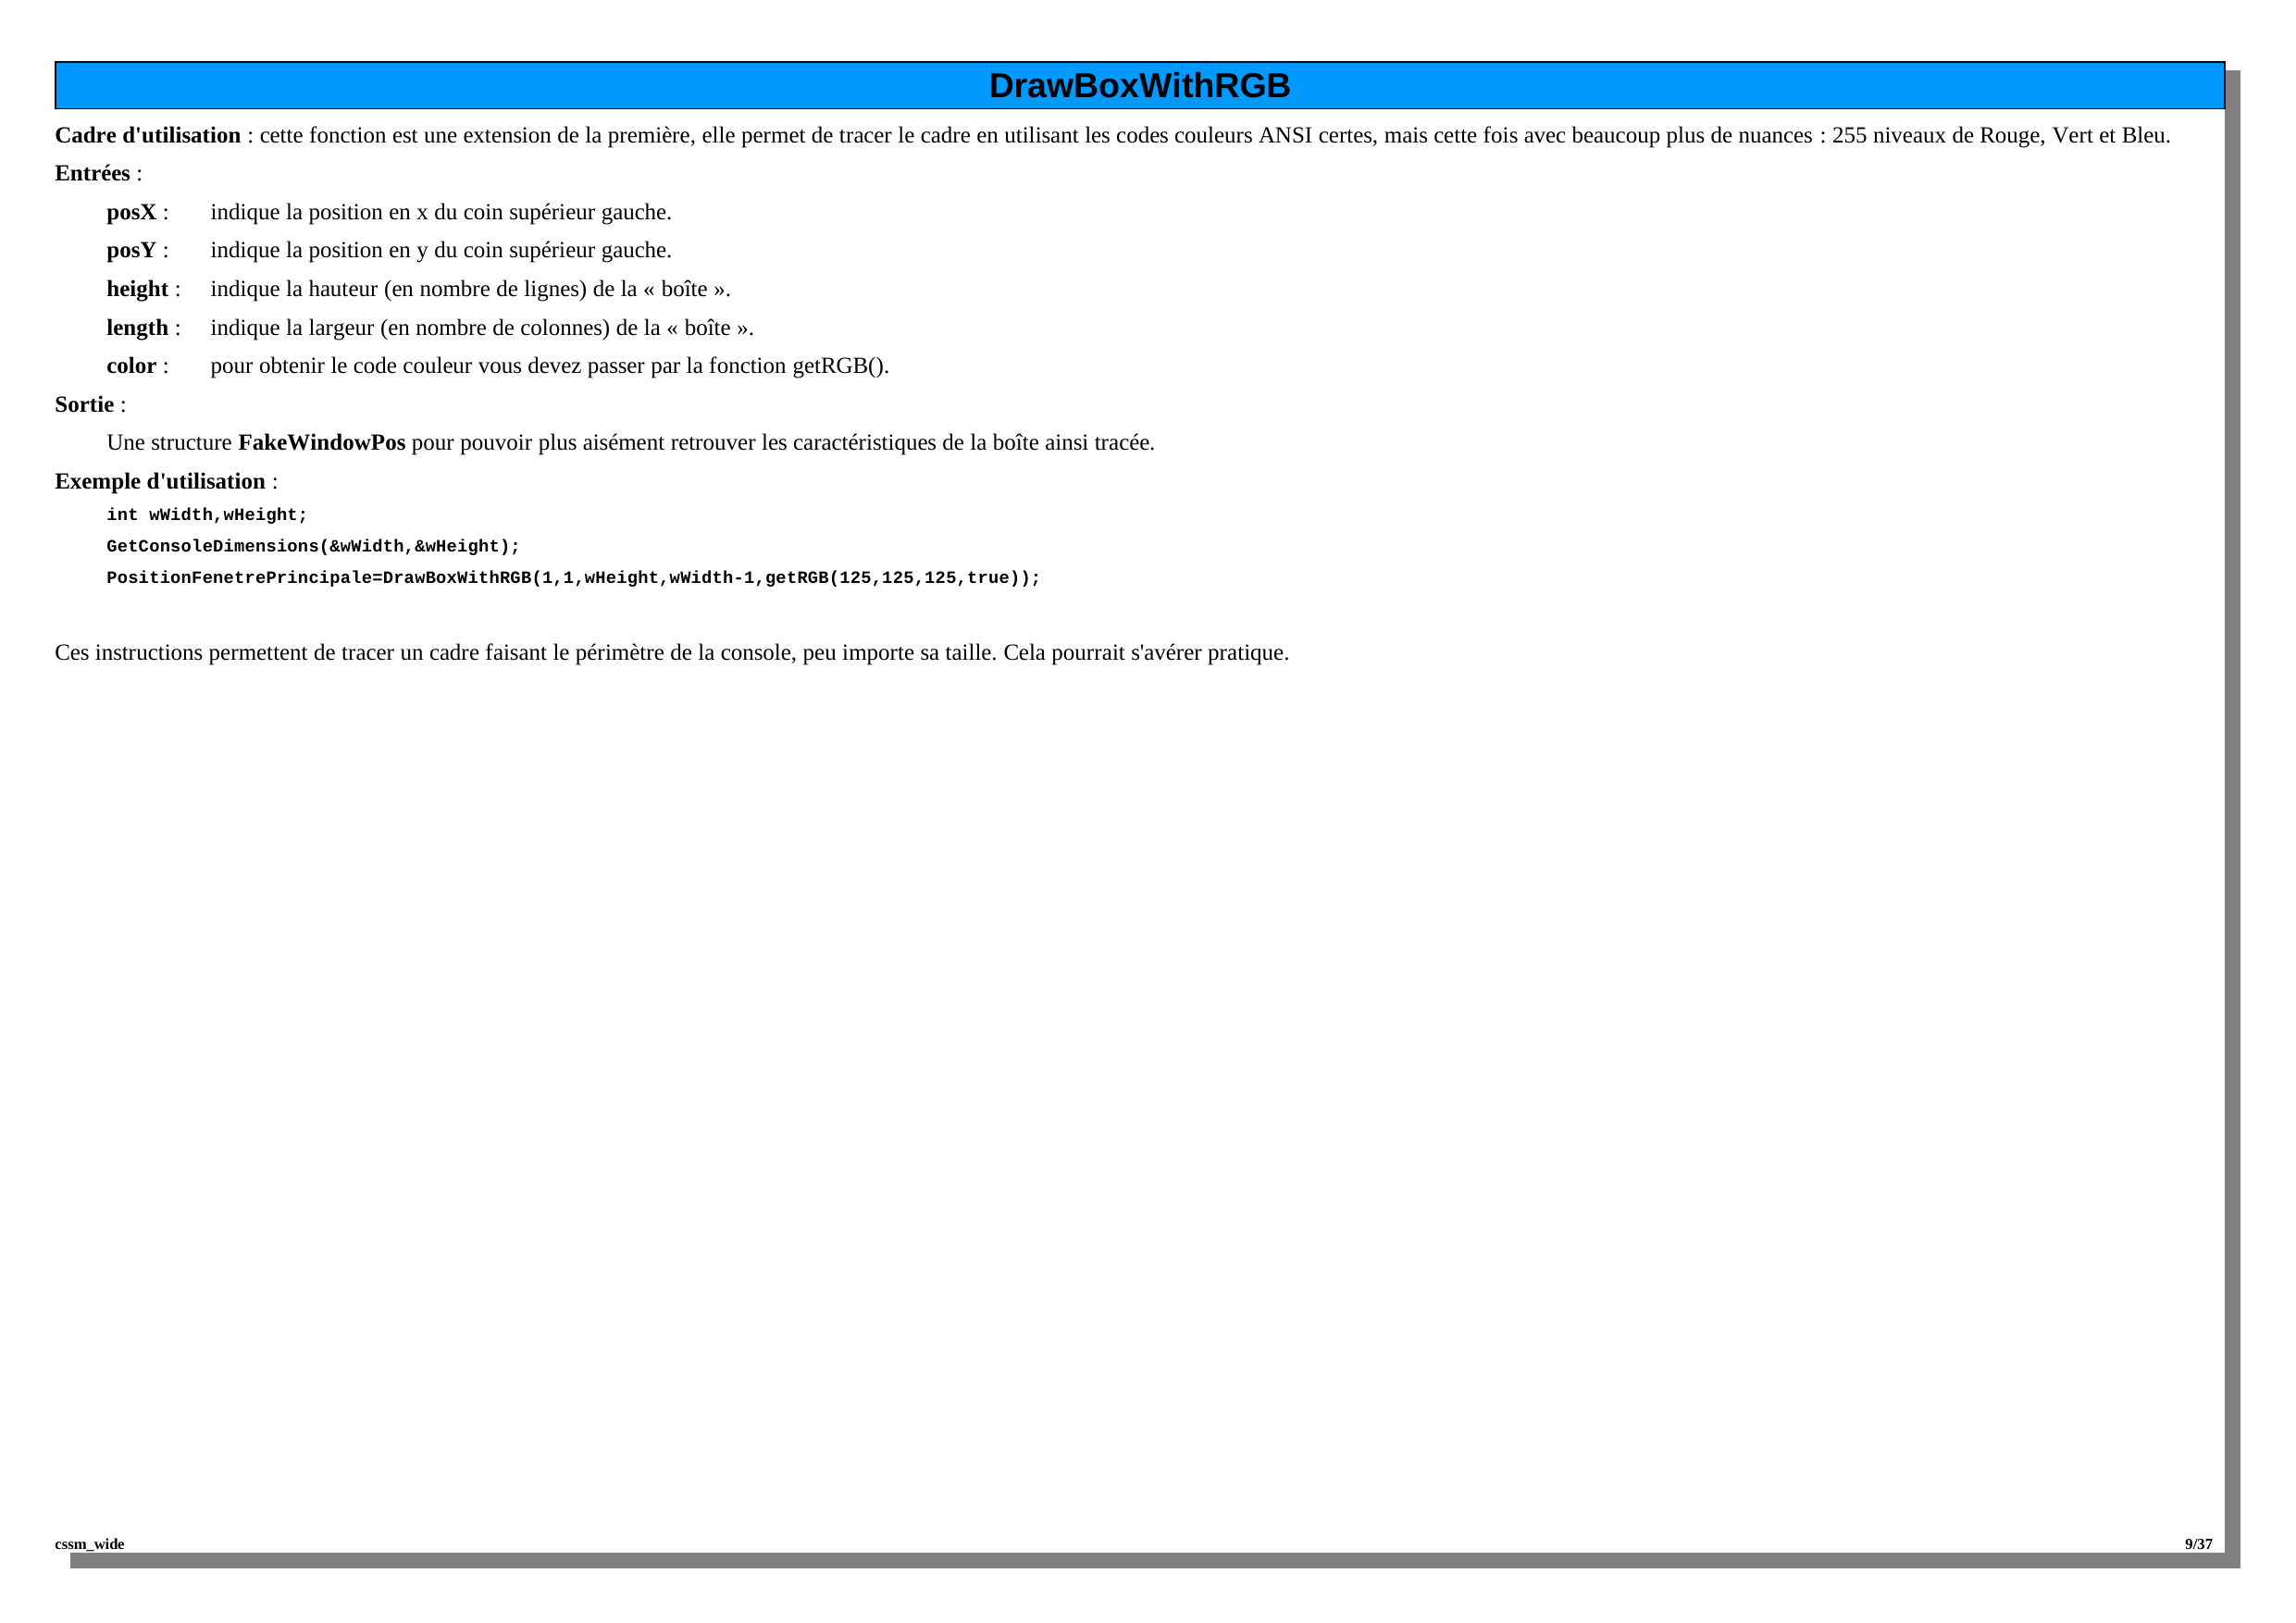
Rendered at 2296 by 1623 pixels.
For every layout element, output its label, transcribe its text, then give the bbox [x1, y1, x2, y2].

text color : pour obtenir le code couleur vous devez passer par la fonction getRGB(). [55, 352, 2225, 378]
text Exemple d'utilisation : [55, 467, 2225, 494]
text PositionFenetrePrincipale=DrawBoxWithRGB(1,1,wHeight,wWidth-1,getRGB(125,125,125,true)); [55, 568, 2225, 588]
text posY : indique la position en y du coin supérieur gauche. [55, 236, 2225, 263]
text length : indique la largeur (en nombre de colonnes) de la « boîte ». [55, 313, 2225, 341]
text height : indique la hauteur (en nombre de lignes) de la « boîte ». [55, 275, 2225, 302]
text Ces instructions permettent de tracer un cadre faisant le périmètre de la console, peu importe sa taille. Cela pourrait s'avérer pratique. [55, 638, 2225, 665]
subtitle DrawBoxWithRGB [56, 63, 2224, 108]
text int wWidth,wHeight; [55, 505, 2225, 526]
text GetConsoleDimensions(&wWidth,&wHeight); [55, 537, 2225, 557]
text Entrées : [55, 159, 2225, 186]
text Cadre d'utilisation : cette fonction est une extension de la première, elle permet de tracer le cadre en utilisant les codes couleurs ANSI certes, mais cette fois avec beaucoup plus de nuances : 255 niveaux de Rouge, Vert et Bleu. [55, 121, 2225, 148]
text Une structure FakeWindowPos pour pouvoir plus aisément retrouver les caractéristiques de la boîte ainsi tracée. [55, 428, 2225, 455]
text posX : indique la position en x du coin supérieur gauche. [55, 198, 2225, 225]
text Sortie : [55, 390, 2225, 417]
